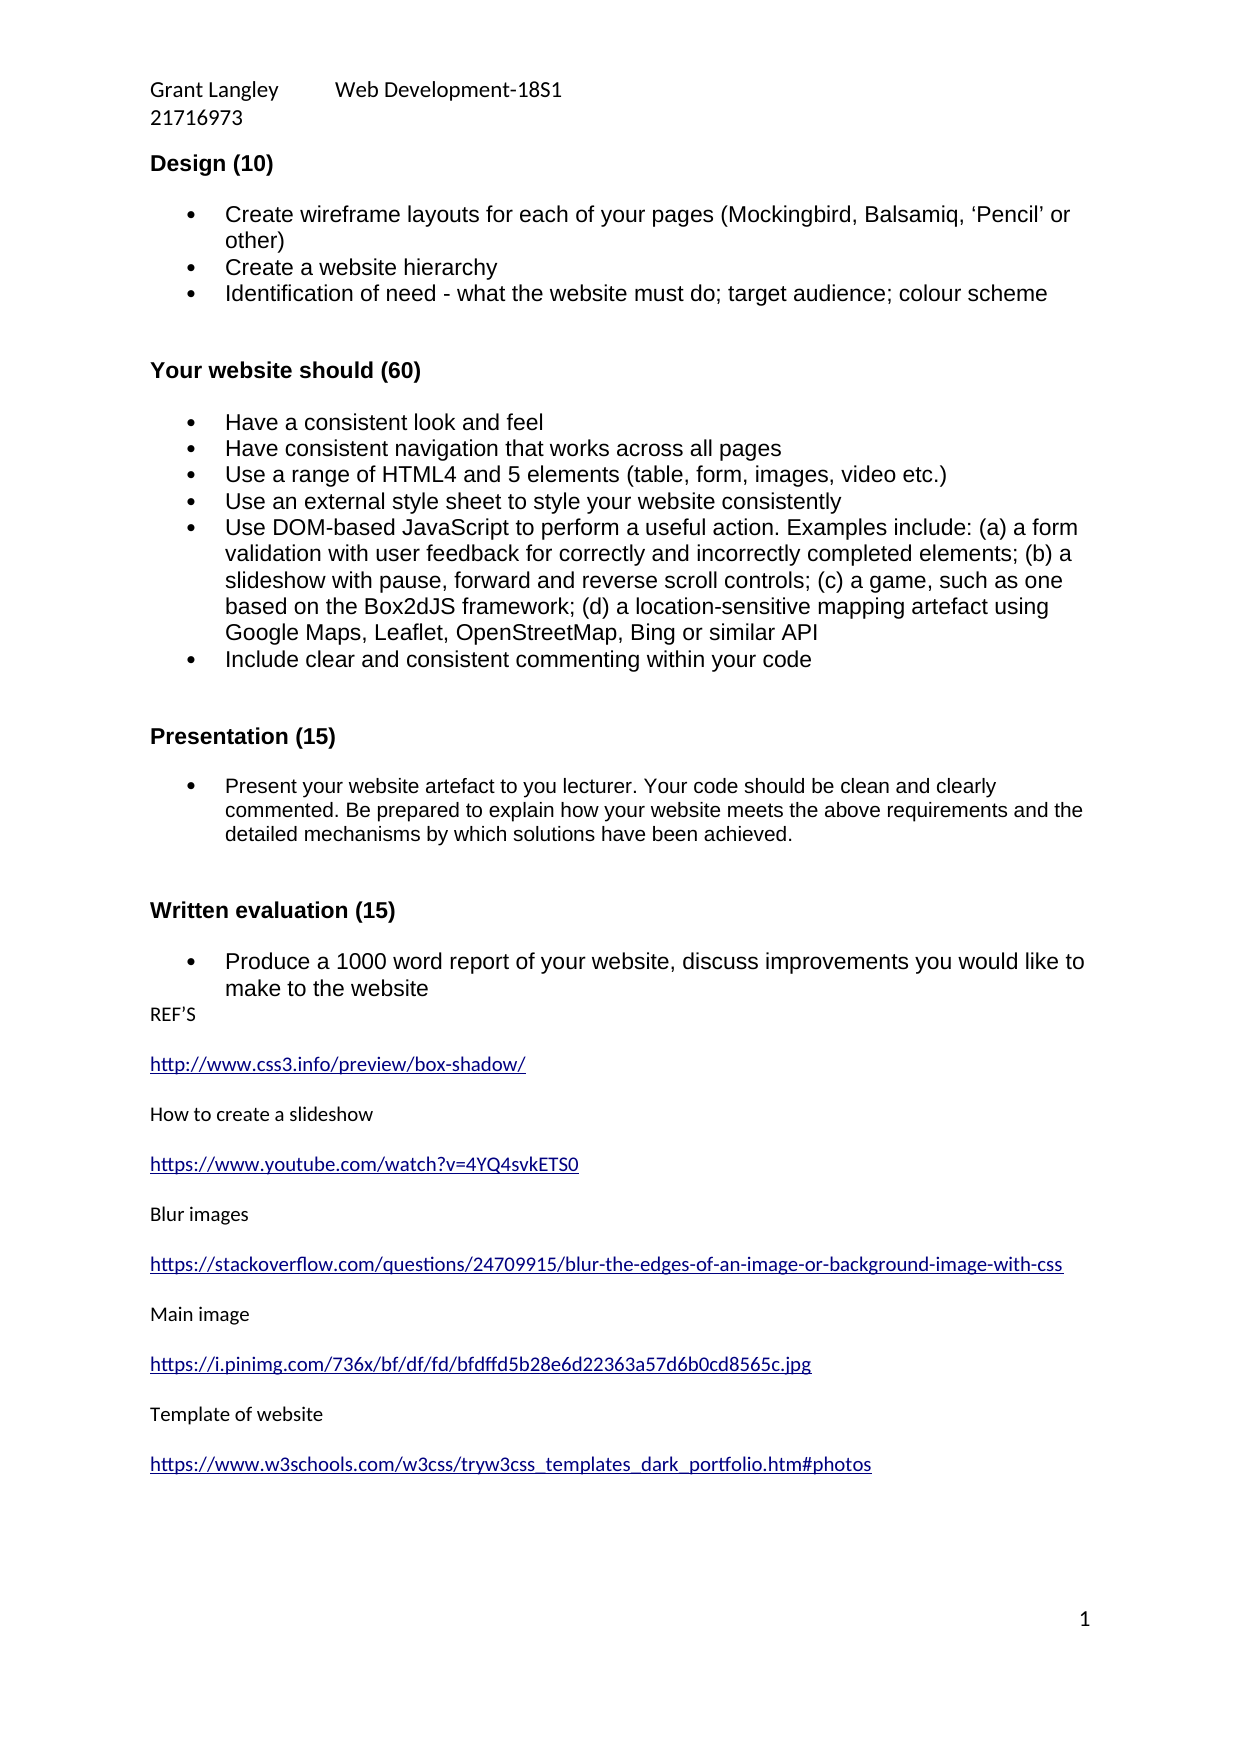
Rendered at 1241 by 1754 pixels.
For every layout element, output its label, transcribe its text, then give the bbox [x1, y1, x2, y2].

list Have consistent navigation that works across all pages [187, 435, 1090, 461]
text Template of website [150, 1401, 1090, 1426]
text https://www.youtube.com/watch?v=4YQ4svkETS0 [150, 1151, 1090, 1176]
list Use a range of HTML4 and 5 elements (table, form, images, video etc.) [187, 461, 1090, 488]
text How to create a slideshow [150, 1101, 1090, 1126]
text Presentation (15) [150, 723, 1090, 749]
list Use an external style sheet to style your website consistently [187, 488, 1090, 514]
list Produce a 1000 word report of your website, discuss improvements you would like to make to the website [187, 948, 1090, 1001]
text http://www.css3.info/preview/box-shadow/ [150, 1051, 1090, 1076]
list Create a website hierarchy [187, 254, 1090, 280]
list Use DOM-based JavaScript to perform a useful action. Examples include: (a) a form validation with user feedback for correctly and incorrectly completed elements; (b) a slideshow with pause, forward and reverse scroll controls; (c) a game, such as one based on the Box2dJS framework; (d) a location-sensitive mapping artefact using Google Maps, Leaflet, OpenStreetMap, Bing or similar API [187, 514, 1090, 646]
text https://i.pinimg.com/736x/bf/df/fd/bfdffd5b28e6d22363a57d6b0cd8565c.jpg [150, 1351, 1090, 1376]
text Written evaluation (15) [150, 897, 1090, 923]
list Identification of need - what the website must do; target audience; colour scheme [187, 280, 1090, 306]
text REF’S [150, 1001, 1090, 1026]
text https://www.w3schools.com/w3css/tryw3css_templates_dark_portfolio.htm#photos [150, 1451, 1090, 1476]
text Blur images [150, 1201, 1090, 1226]
text Your website should (60) [150, 357, 1090, 384]
list Include clear and consistent commenting within your code [187, 646, 1090, 672]
list Create wireframe layouts for each of your pages (Mockingbird, Balsamiq, ‘Pencil’ or other) [187, 201, 1090, 254]
text https://stackoverflow.com/questions/24709915/blur-the-edges-of-an-image-or-background-image-with-css [150, 1251, 1090, 1276]
text Design (10) [150, 150, 1090, 176]
list Have a consistent look and feel [187, 408, 1090, 435]
list Present your website artefact to you lecturer. Your code should be clean and clearly commented. Be prepared to explain how your website meets the above requirements and the detailed mechanisms by which solutions have been achieved. [187, 774, 1090, 846]
text Main image [150, 1301, 1090, 1326]
